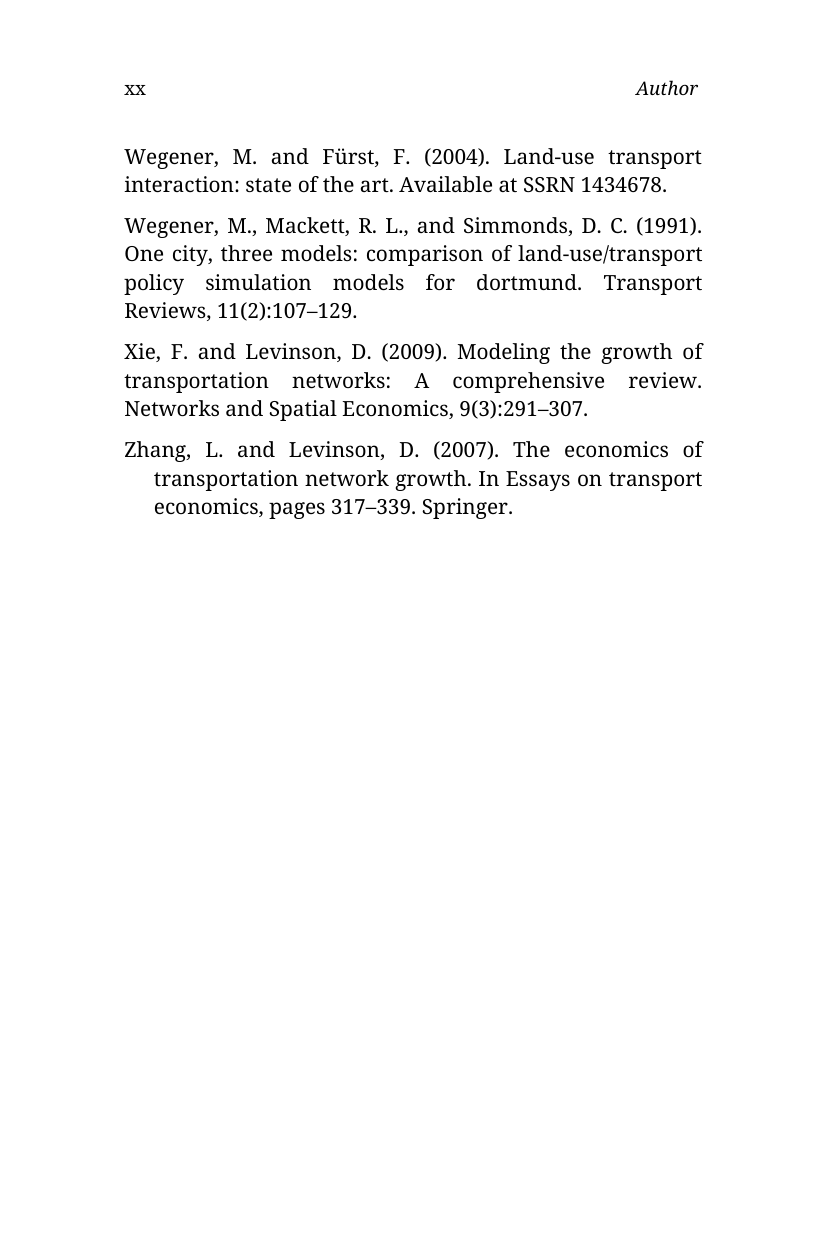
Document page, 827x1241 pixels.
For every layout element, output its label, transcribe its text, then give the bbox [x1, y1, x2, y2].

text Wegener, M., Mackett, R. L., and Simmonds, D. C. (1991). One city, three models: comparison of land-use/transport policy simulation models for dortmund. Transport Reviews, 11(2):107–129. [124, 211, 703, 325]
text Xie, F. and Levinson, D. (2009). Modeling the growth of transportation networks: A comprehensive review. Networks and Spatial Economics, 9(3):291–307. [124, 337, 703, 423]
text Wegener, M. and Fürst, F. (2004). Land-use transport interaction: state of the art. Available at SSRN 1434678. [124, 142, 703, 199]
text Zhang, L. and Levinson, D. (2007). The economics of transportation network growth. In Essays on transport economics, pages 317–339. Springer. [124, 435, 703, 521]
